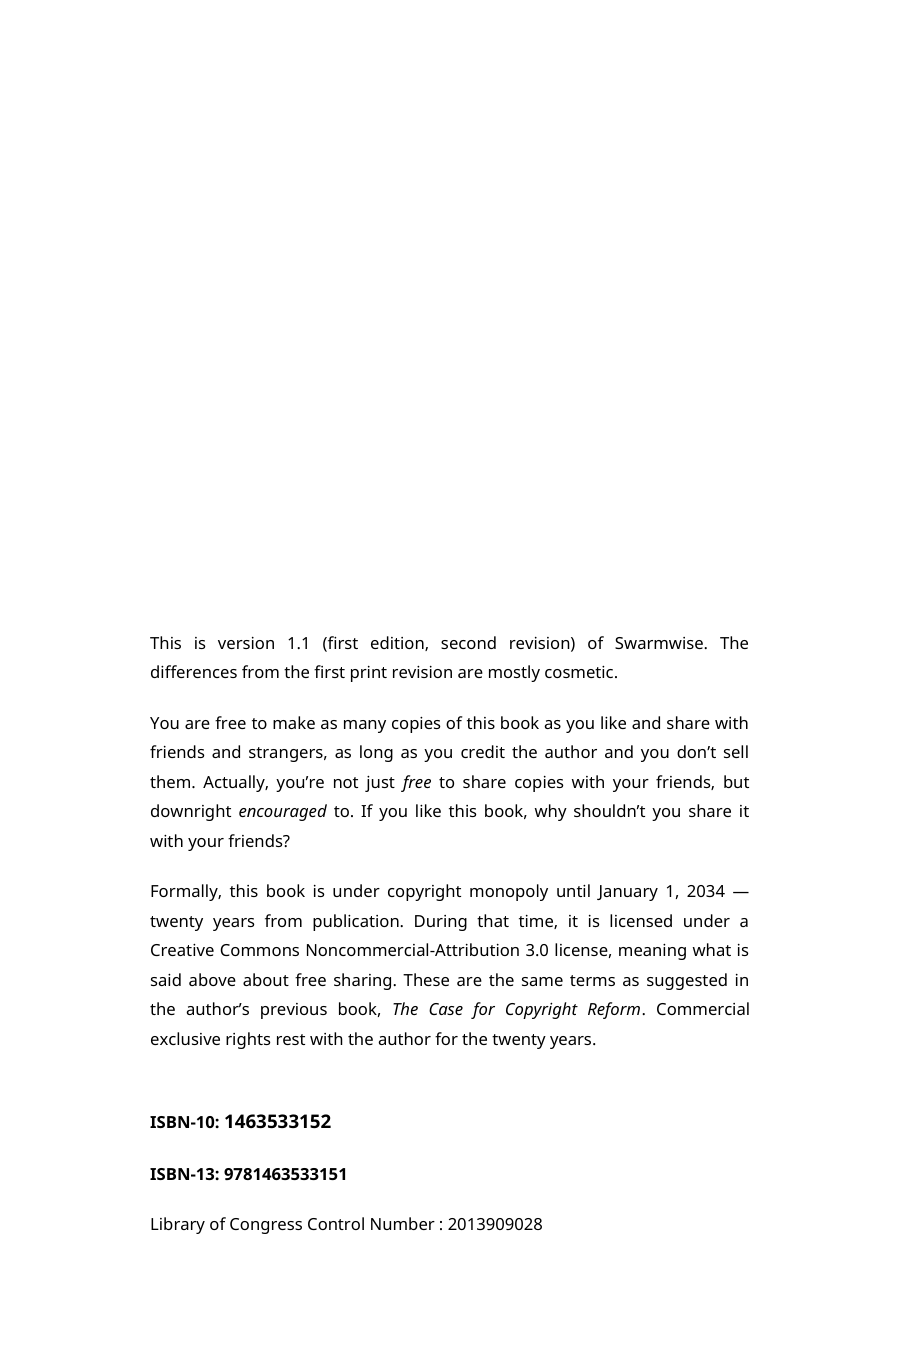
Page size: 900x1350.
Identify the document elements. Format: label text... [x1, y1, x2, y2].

text ISBN-10: 1463533152 [150, 1078, 750, 1133]
text ISBN-13: 9781463533151 [150, 1162, 750, 1185]
text You are free to make as many copies of this book as you like and share with friends and strangers, as long as you credit the author and you don’t sell them. Actually, you’re not just free to share copies with your friends, but downright encouraged to. If you like this book, why shouldn’t you share it with your friends? [150, 711, 750, 852]
text Library of Congress Control Number : 2013909028 [150, 1213, 750, 1235]
text Formally, this book is under copyright monopoly until January 1, 2034 — twenty years from publication. During that time, it is licensed under a Creative Commons Noncommercial-Attribution 3.0 license, meaning what is said above about free sharing. These are the same terms as suggested in the author’s previous book, The Case for Copyright Reform. Commercial exclusive rights rest with the author for the twenty years. [150, 880, 750, 1050]
text This is version 1.1 (first edition, second revision) of Swarmwise. The differences from the first print revision are mostly cosmetic. [150, 631, 750, 683]
